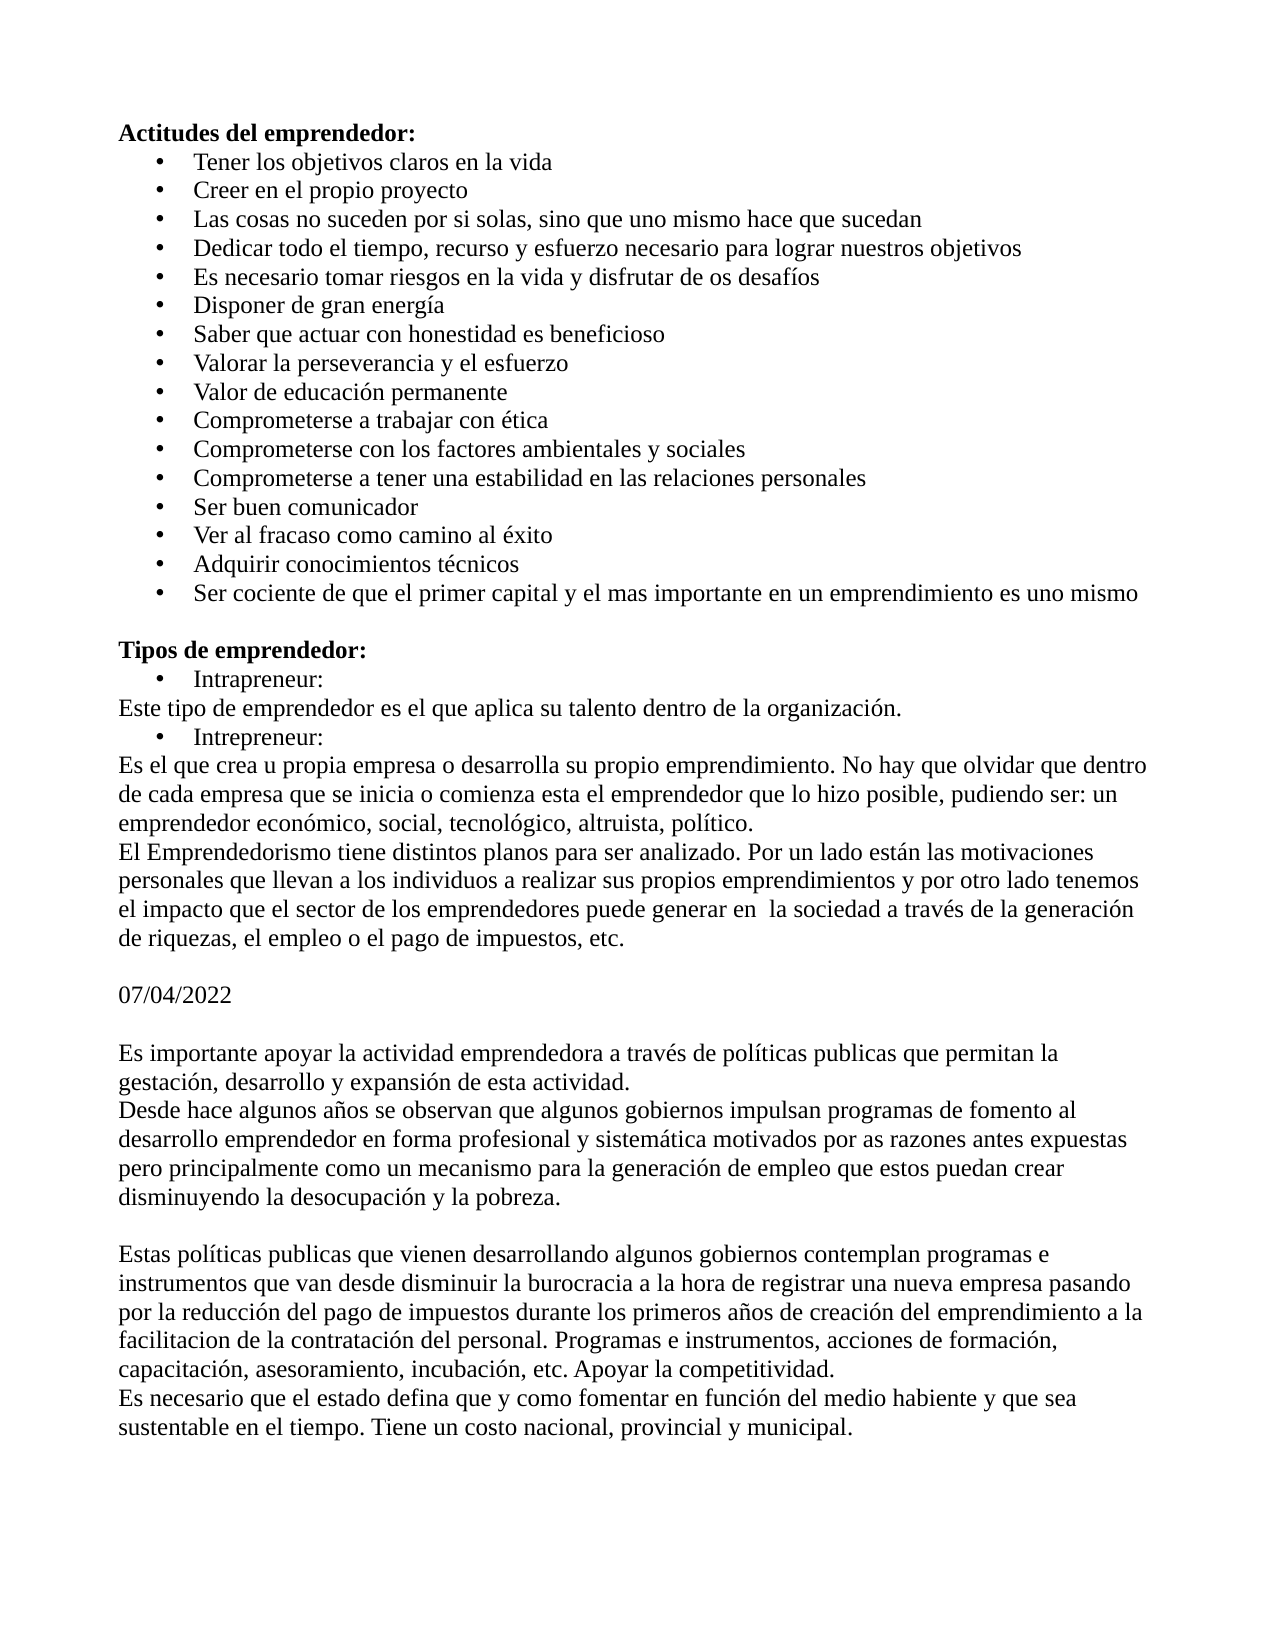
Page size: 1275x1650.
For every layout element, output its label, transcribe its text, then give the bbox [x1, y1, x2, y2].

text Tipos de emprendedor: [118, 636, 1157, 664]
list Creer en el propio proyecto [156, 176, 1157, 204]
text Es importante apoyar la actividad emprendedora a través de políticas publicas que permitan la gestación, desarrollo y expansión de esta actividad. [118, 1009, 1157, 1096]
list Valorar la perseverancia y el esfuerzo [156, 348, 1157, 377]
text 07/04/2022 [118, 981, 1157, 1009]
list Comprometerse con los factores ambientales y sociales [156, 434, 1157, 463]
list Disponer de gran energía [156, 291, 1157, 319]
list Intrepreneur: [156, 722, 1157, 751]
text El Emprendedorismo tiene distintos planos para ser analizado. Por un lado están las motivaciones personales que llevan a los individuos a realizar sus propios emprendimientos y por otro lado tenemos el impacto que el sector de los emprendedores puede generar en la sociedad a través de la generación de riquezas, el empleo o el pago de impuestos, etc. [118, 837, 1157, 952]
text Es necesario que el estado defina que y como fomentar en función del medio habiente y que sea sustentable en el tiempo. Tiene un costo nacional, provincial y municipal. [118, 1383, 1157, 1441]
list Dedicar todo el tiempo, recurso y esfuerzo necesario para lograr nuestros objetivos [156, 233, 1157, 262]
list Comprometerse a trabajar con ética [156, 406, 1157, 434]
list Comprometerse a tener una estabilidad en las relaciones personales [156, 463, 1157, 492]
list Ser buen comunicador [156, 492, 1157, 521]
list Las cosas no suceden por si solas, sino que uno mismo hace que sucedan [156, 204, 1157, 233]
text Desde hace algunos años se observan que algunos gobiernos impulsan programas de fomento al desarrollo emprendedor en forma profesional y sistemática motivados por as razones antes expuestas pero principalmente como un mecanismo para la generación de empleo que estos puedan crear disminuyendo la desocupación y la pobreza. [118, 1096, 1157, 1211]
list Saber que actuar con honestidad es beneficioso [156, 319, 1157, 348]
text Es el que crea u propia empresa o desarrolla su propio emprendimiento. No hay que olvidar que dentro de cada empresa que se inicia o comienza esta el emprendedor que lo hizo posible, pudiendo ser: un emprendedor económico, social, tecnológico, altruista, político. [118, 751, 1157, 837]
list Adquirir conocimientos técnicos [156, 549, 1157, 578]
list Es necesario tomar riesgos en la vida y disfrutar de os desafíos [156, 262, 1157, 291]
text Estas políticas publicas que vienen desarrollando algunos gobiernos contemplan programas e instrumentos que van desde disminuir la burocracia a la hora de registrar una nueva empresa pasando por la reducción del pago de impuestos durante los primeros años de creación del emprendimiento a la facilitacion de la contratación del personal. Programas e instrumentos, acciones de formación, capacitación, asesoramiento, incubación, etc. Apoyar la competitividad. [118, 1239, 1157, 1383]
list Tener los objetivos claros en la vida [156, 147, 1157, 176]
list Valor de educación permanente [156, 377, 1157, 406]
text Actitudes del emprendedor: [118, 118, 1157, 147]
list Ser cociente de que el primer capital y el mas importante en un emprendimiento es uno mismo [156, 578, 1157, 607]
text Este tipo de emprendedor es el que aplica su talento dentro de la organización. [118, 693, 1157, 722]
list Intrapreneur: [156, 664, 1157, 693]
list Ver al fracaso como camino al éxito [156, 521, 1157, 549]
